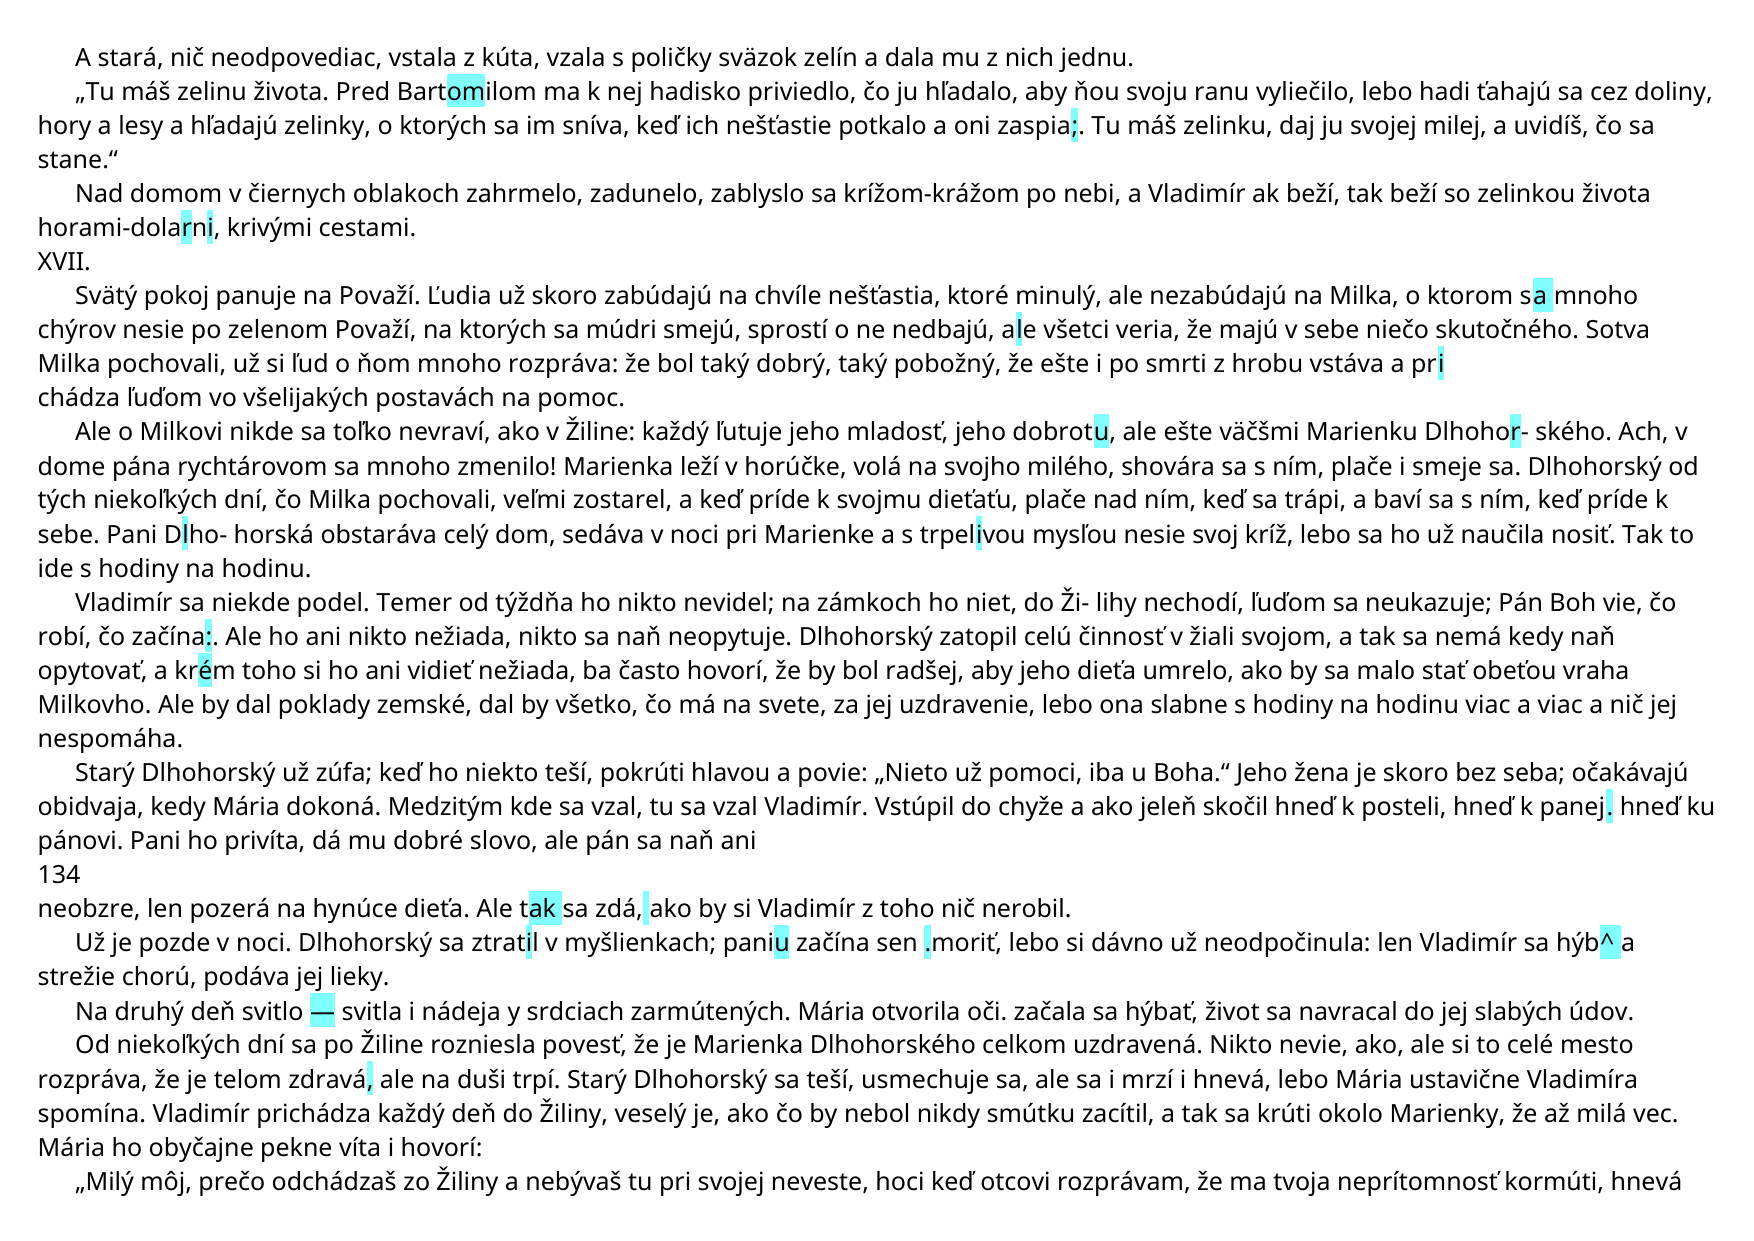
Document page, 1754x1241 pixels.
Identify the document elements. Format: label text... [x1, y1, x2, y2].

text neobzre, len pozerá na hynúce dieťa. Ale tak sa zdá, ako by si Vladimír z toho nič nerobil. [37, 891, 1716, 925]
text Ale o Milkovi nikde sa toľko nevraví, ako v Žiline: každý ľutuje jeho mladosť, jeho dobrotu, ale ešte väčšmi Marienku Dlhohor- ského. Ach, v dome pána rychtárovom sa mnoho zmenilo! Marienka leží v horúčke, volá na svojho milého, shovára sa s ním, plače i smeje sa. Dlhohorský od tých niekoľkých dní, čo Milka pochovali, veľmi zostarel, a keď príde k svojmu dieťaťu, plače nad ním, keď sa trápi, a baví sa s ním, keď príde k sebe. Pani Dlho- horská obstaráva celý dom, sedáva v noci pri Marienke a s trpelivou mysľou nesie svoj kríž, lebo sa ho už naučila nosiť. Tak to ide s hodiny na hodinu. [37, 414, 1716, 584]
text Starý Dlhohorský už zúfa; keď ho niekto teší, pokrúti hlavou a povie: „Nieto už pomoci, iba u Boha.“ Jeho žena je skoro bez seba; očakávajú obidvaja, kedy Mária dokoná. Medzitým kde sa vzal, tu sa vzal Vladimír. Vstúpil do chyže a ako jeleň skočil hneď k posteli, hneď k panej. hneď ku pánovi. Pani ho privíta, dá mu dobré slovo, ale pán sa naň ani [37, 755, 1716, 857]
text Svätý pokoj panuje na Považí. Ľudia už skoro zabúdajú na chvíle nešťastia, ktoré minulý, ale nezabúdajú na Milka, o ktorom sa mnoho chýrov nesie po zelenom Považí, na ktorých sa múdri smejú, sprostí o ne nedbajú, ale všetci veria, že majú v sebe niečo skutočného. Sotva Milka pochovali, už si ľud o ňom mnoho rozpráva: že bol taký dobrý, taký pobožný, že ešte i po smrti z hrobu vstáva a pri [37, 278, 1716, 380]
text Na druhý deň svitlo — svitla i nádeja y srdciach zarmútených. Mária otvorila oči. začala sa hýbať, život sa navracal do jej slabých údov. [37, 993, 1716, 1027]
text A stará, nič neodpovediac, vstala z kúta, vzala s poličky sväzok zelín a dala mu z nich jednu. [37, 39, 1716, 73]
text chádza ľuďom vo všelijakých postavách na pomoc. [37, 380, 1716, 414]
text Nad domom v čiernych oblakoch zahrmelo, zadunelo, zablyslo sa krížom-krážom po nebi, a Vladimír ak beží, tak beží so zelinkou života horami-dolarni, krivými cestami. [37, 176, 1716, 244]
text XVII. [37, 244, 1716, 278]
text Od niekoľkých dní sa po Žiline rozniesla povesť, že je Marienka Dlhohorského celkom uzdravená. Nikto nevie, ako, ale si to celé mesto rozpráva, že je telom zdravá, ale na duši trpí. Starý Dlhohorský sa teší, usmechuje sa, ale sa i mrzí i hnevá, lebo Mária ustavične Vladimíra spomína. Vladimír prichádza každý deň do Žiliny, veselý je, ako čo by nebol nikdy smútku zacítil, a tak sa krúti okolo Marienky, že až milá vec. Mária ho obyčajne pekne víta i hovorí: [37, 1027, 1716, 1163]
text Už je pozde v noci. Dlhohorský sa ztratil v myšlienkach; paniu začína sen .moriť, lebo si dávno už neodpočinula: len Vladimír sa hýb^ a strežie chorú, podáva jej lieky. [37, 925, 1716, 993]
text 134 [37, 857, 1716, 891]
text „Milý môj, prečo odchádzaš zo Žiliny a nebývaš tu pri svojej neveste, hoci keď otcovi rozprávam, že ma tvoja neprítomnosť kormúti, hnevá [37, 1163, 1716, 1197]
text „Tu máš zelinu života. Pred Bartomilom ma k nej hadisko priviedlo, čo ju hľadalo, aby ňou svoju ranu vyliečilo, lebo hadi ťahajú sa cez doliny, hory a lesy a hľadajú zelinky, o ktorých sa im sníva, keď ich nešťastie potkalo a oni zaspia;. Tu máš zelinku, daj ju svojej milej, a uvidíš, čo sa stane.“ [37, 73, 1716, 176]
text Vladimír sa niekde podel. Temer od týždňa ho nikto nevidel; na zámkoch ho niet, do Ži- lihy nechodí, ľuďom sa neukazuje; Pán Boh vie, čo robí, čo začína:. Ale ho ani nikto nežiada, nikto sa naň neopytuje. Dlhohorský zatopil celú činnosť v žiali svojom, a tak sa nemá kedy naň opytovať, a krém toho si ho ani vidieť nežiada, ba často hovorí, že by bol radšej, aby jeho dieťa umrelo, ako by sa malo stať obeťou vraha Milkovho. Ale by dal poklady zemské, dal by všetko, čo má na svete, za jej uzdravenie, lebo ona slabne s hodiny na hodinu viac a viac a nič jej nespomáha. [37, 584, 1716, 755]
